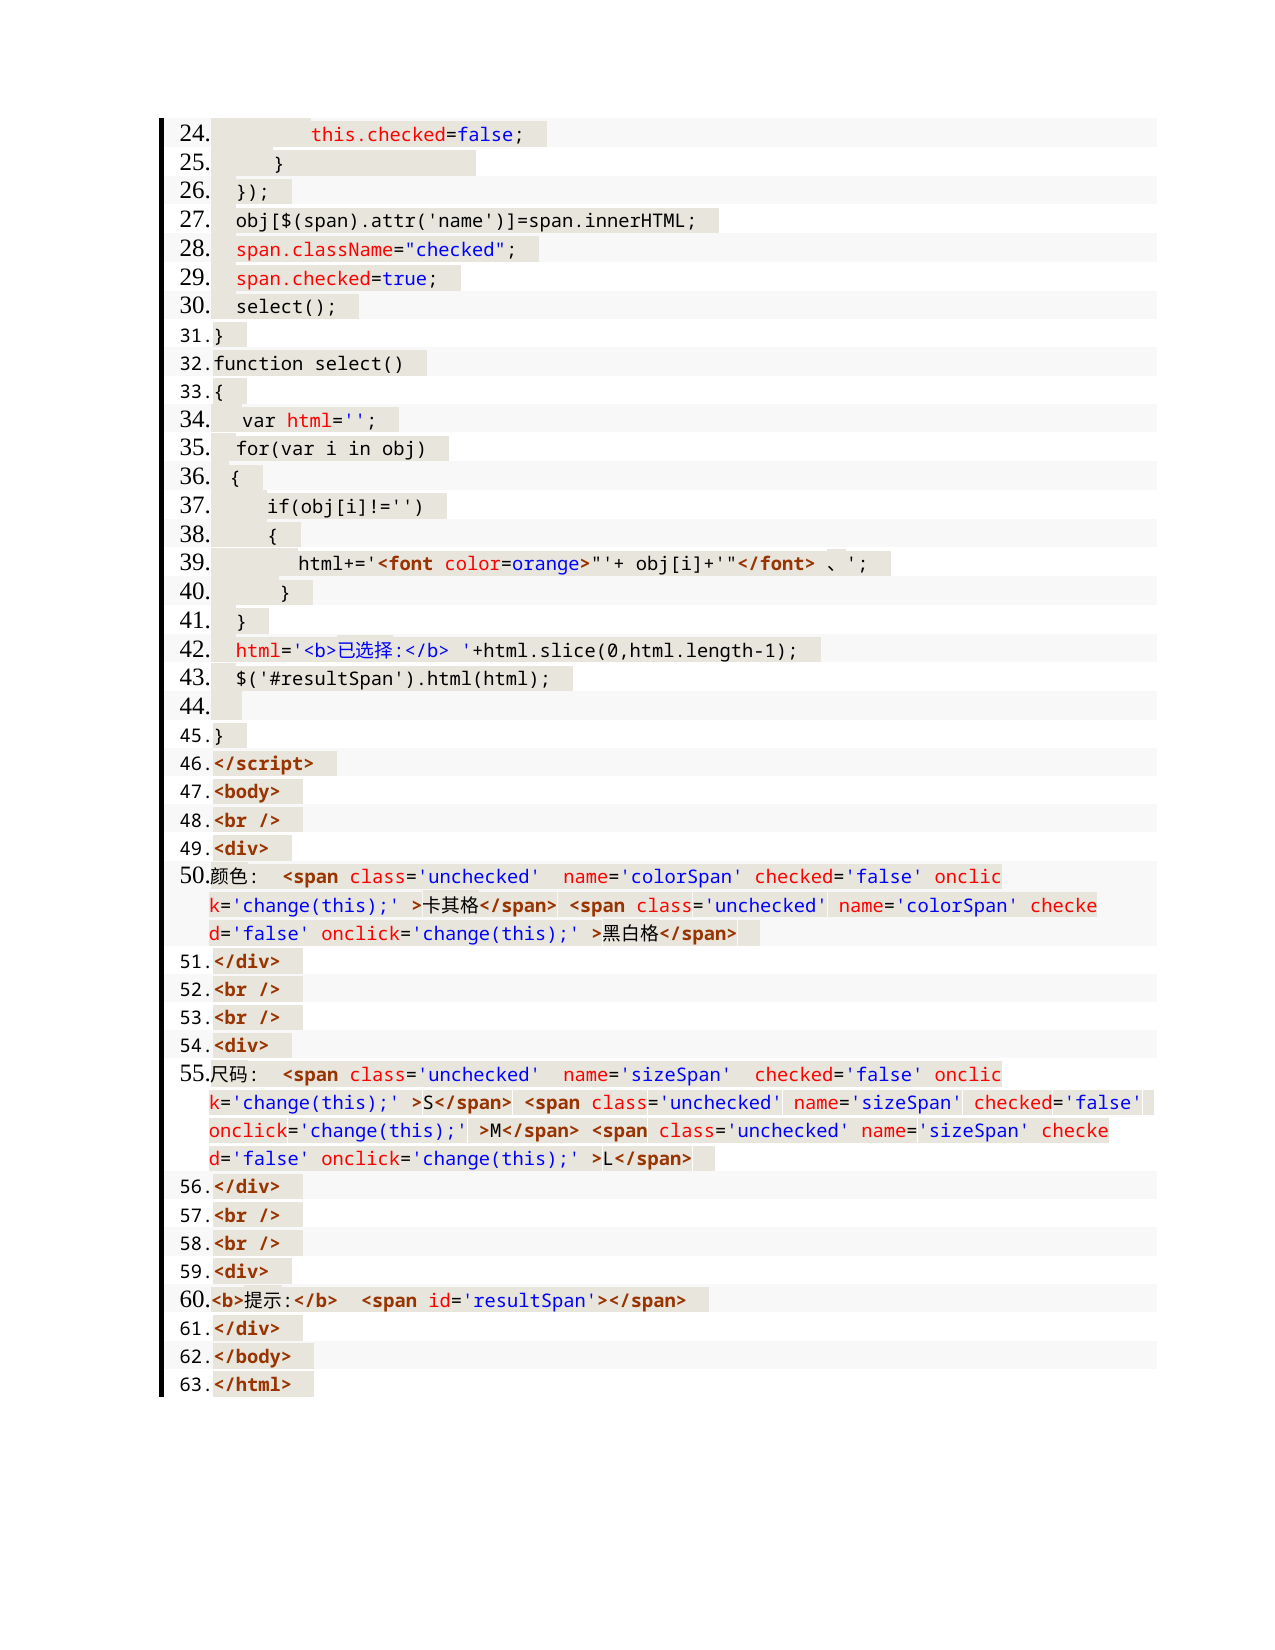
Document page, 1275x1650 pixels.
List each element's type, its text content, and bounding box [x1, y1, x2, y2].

list <div> [164, 1256, 1157, 1284]
list } [164, 576, 1157, 605]
list </div> [164, 946, 1157, 974]
list <br /> [164, 1199, 1157, 1227]
list } [164, 147, 1157, 176]
list this.checked=false; [164, 118, 1157, 147]
list $('#resultSpan').html(html); [164, 662, 1157, 691]
list </div> [164, 1312, 1157, 1341]
list <div> [164, 832, 1157, 861]
list <br /> [164, 974, 1157, 1002]
list <div> [164, 1030, 1157, 1058]
list } [164, 319, 1157, 347]
list obj[$(span).attr('name')]=span.innerHTML; [164, 204, 1157, 233]
list html+='<font color=orange>"'+ obj[i]+'"</font> 、'; [164, 547, 1157, 576]
list </div> [164, 1171, 1157, 1199]
list html='<b>已选择:</b> '+html.slice(0,html.length-1); [164, 634, 1157, 662]
list 颜色: <span class='unchecked' name='colorSpan' checked='false' onclick='change(this);' >卡其格</span> <span class='unchecked' name='colorSpan' checked='false' onclick='change(this);' >黑白格</span> [164, 861, 1157, 946]
list { [164, 376, 1157, 404]
list </body> [164, 1341, 1157, 1369]
list <b>提示:</b> <span id='resultSpan'></span> [164, 1284, 1157, 1312]
list }); [164, 176, 1157, 204]
list 尺码: <span class='unchecked' name='sizeSpan' checked='false' onclick='change(this);' >S</span> <span class='unchecked' name='sizeSpan' checked='false' onclick='change(this);' >M</span> <span class='unchecked' name='sizeSpan' checked='false' onclick='change(this);' >L</span> [164, 1058, 1157, 1171]
list } [164, 605, 1157, 634]
list if(obj[i]!='') [164, 490, 1157, 519]
list for(var i in obj) [164, 432, 1157, 461]
list var html=''; [164, 404, 1157, 432]
list } [164, 720, 1157, 748]
list { [164, 461, 1157, 490]
list <body> [164, 776, 1157, 804]
list span.checked=true; [164, 262, 1157, 291]
list span.className="checked"; [164, 233, 1157, 262]
list { [164, 519, 1157, 547]
list </html> [164, 1369, 1157, 1397]
list select(); [164, 291, 1157, 319]
list <br /> [164, 1227, 1157, 1256]
list <br /> [164, 804, 1157, 832]
list <br /> [164, 1002, 1157, 1030]
list function select() [164, 347, 1157, 376]
list </script> [164, 748, 1157, 776]
